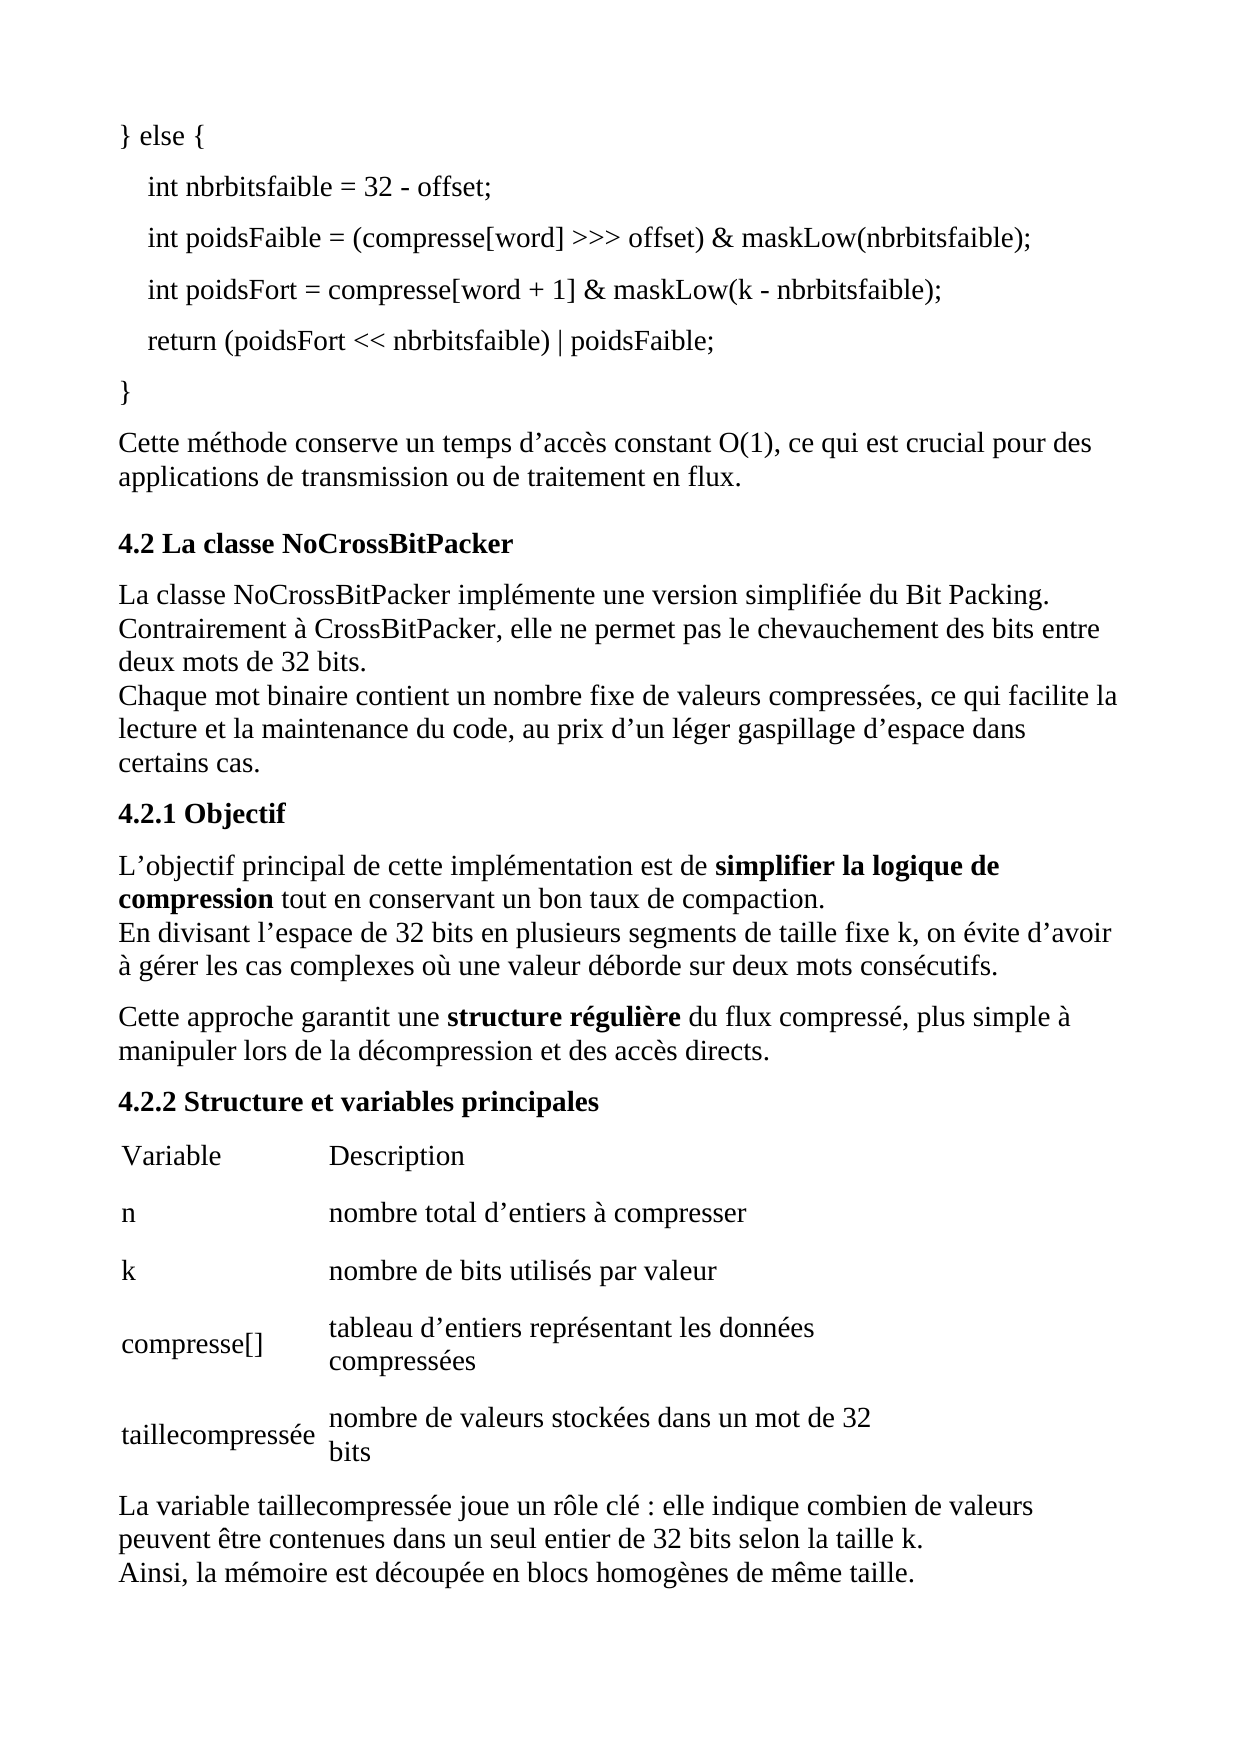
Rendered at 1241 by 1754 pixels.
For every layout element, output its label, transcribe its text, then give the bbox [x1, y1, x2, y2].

subtitle 4.2.1 Objectif [118, 796, 1122, 830]
text Cette méthode conserve un temps d’accès constant O(1), ce qui est crucial pour des applications de transmission ou de traitement en flux. 4.2 La classe NoCrossBitPacker [118, 426, 1122, 560]
table_cell nombre total d’entiers à compresser [326, 1184, 890, 1241]
table_cell nombre de bits utilisés par valeur [326, 1241, 890, 1298]
text Cette approche garantit une structure régulière du flux compressé, plus simple à manipuler lors de la décompression et des accès directs. [118, 999, 1122, 1067]
table_cell taillecompressée [118, 1389, 326, 1479]
table_header Variable [118, 1127, 326, 1184]
text return (poidsFort << nbrbitsfaible) | poidsFaible; [118, 323, 1122, 357]
text } else { [118, 118, 1122, 152]
table_cell tableau d’entiers représentant les données compressées [326, 1298, 890, 1389]
table_cell nombre de valeurs stockées dans un mot de 32 bits [326, 1389, 890, 1479]
text int poidsFort = compresse[word + 1] & maskLow(k - nbrbitsfaible); [118, 272, 1122, 305]
text int poidsFaible = (compresse[word] >>> offset) & maskLow(nbrbitsfaible); [118, 221, 1122, 254]
subtitle 4.2.2 Structure et variables principales [118, 1084, 1122, 1118]
text } [118, 374, 1122, 408]
table_cell k [118, 1241, 326, 1298]
text La classe NoCrossBitPacker implémente une version simplifiée du Bit Packing. Contrairement à CrossBitPacker, elle ne permet pas le chevauchement des bits entre deux mots de 32 bits. Chaque mot binaire contient un nombre fixe de valeurs compressées, ce qui facilite la lecture et la maintenance du code, au prix d’un léger gaspillage d’espace dans certains cas. [118, 577, 1122, 779]
table_header Description [326, 1127, 890, 1184]
text L’objectif principal de cette implémentation est de simplifier la logique de compression tout en conservant un bon taux de compaction. En divisant l’espace de 32 bits en plusieurs segments de taille fixe k, on évite d’avoir à gérer les cas complexes où une valeur déborde sur deux mots consécutifs. [118, 848, 1122, 982]
table_cell n [118, 1184, 326, 1241]
text int nbrbitsfaible = 32 - offset; [118, 169, 1122, 203]
text La variable taillecompressée joue un rôle clé : elle indique combien de valeurs peuvent être contenues dans un seul entier de 32 bits selon la taille k. Ainsi, la mémoire est découpée en blocs homogènes de même taille. [118, 1488, 1122, 1589]
table_cell compresse[] [118, 1298, 326, 1389]
